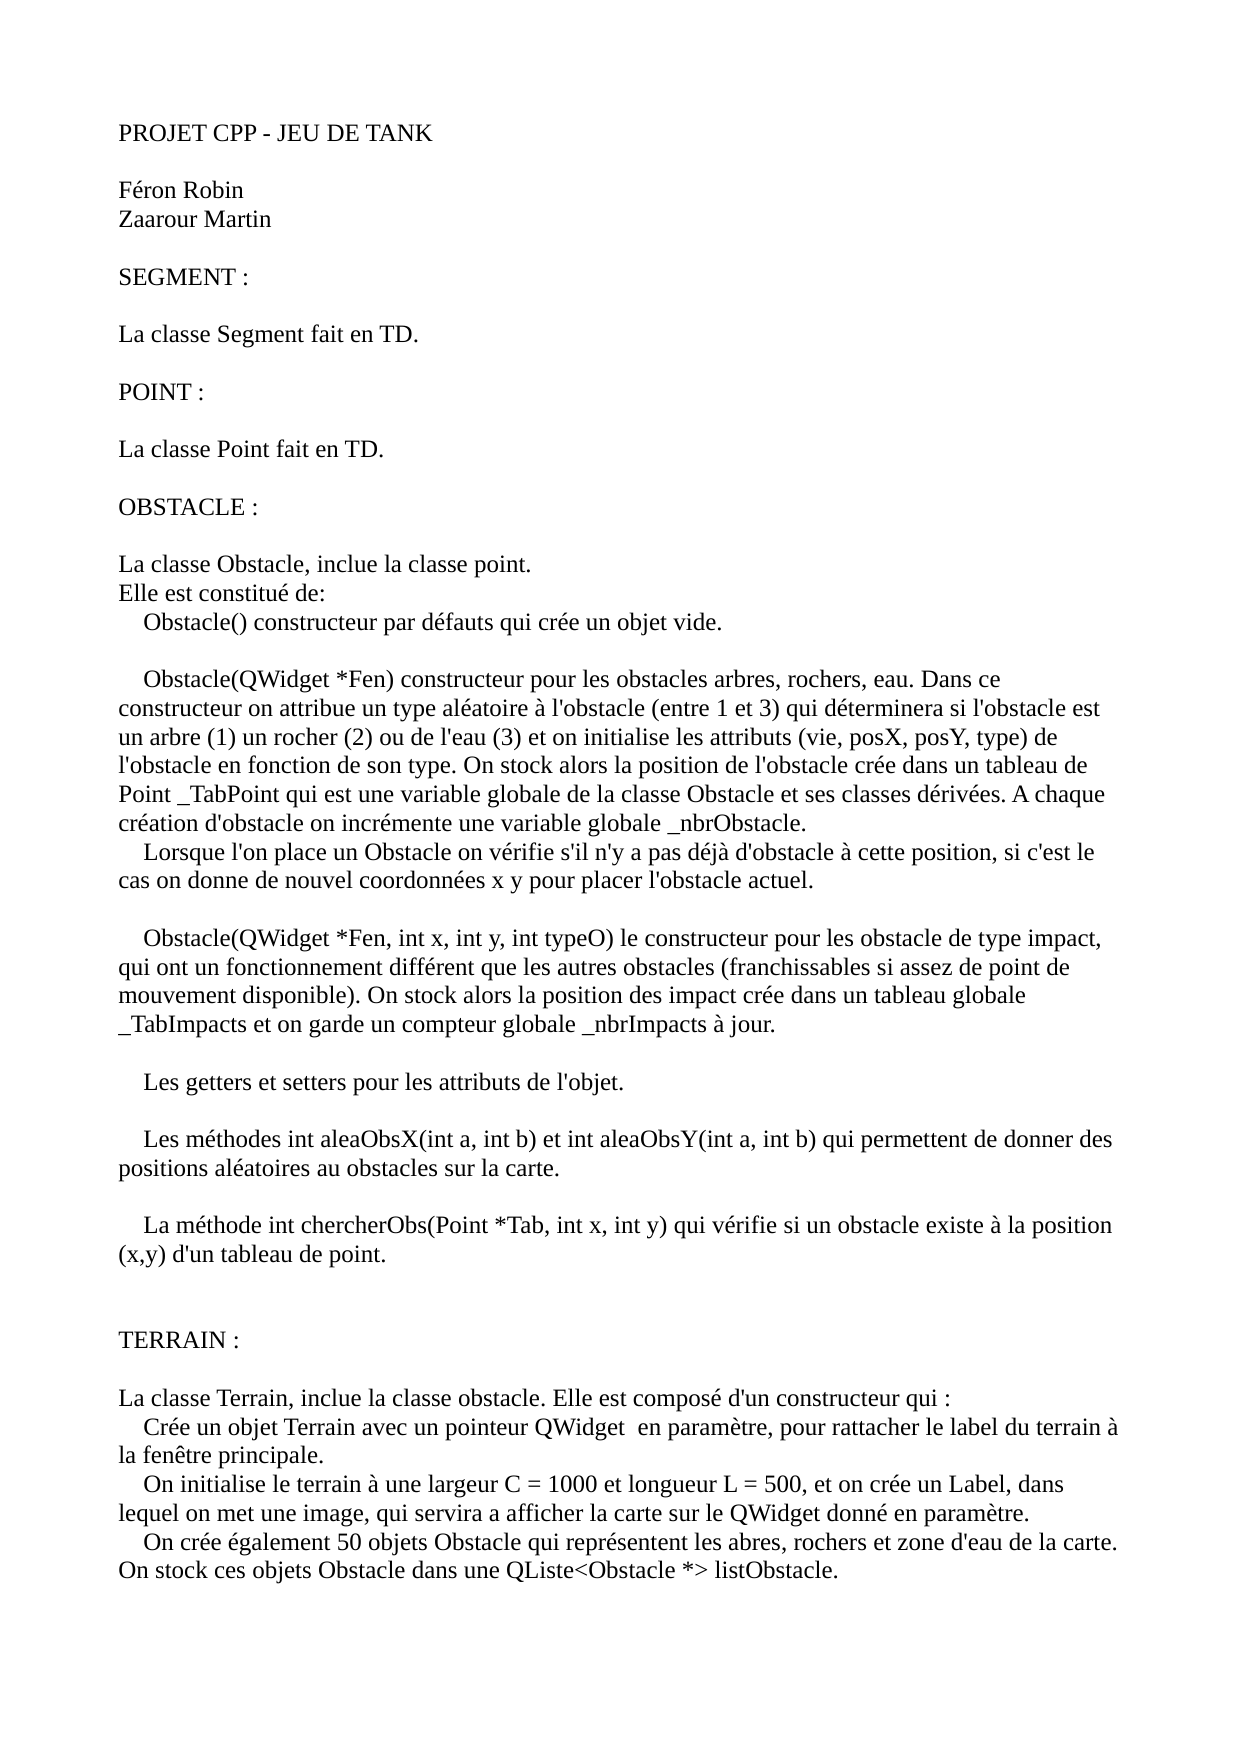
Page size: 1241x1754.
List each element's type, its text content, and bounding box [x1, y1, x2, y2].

text La méthode int chercherObs(Point *Tab, int x, int y) qui vérifie si un obstacle existe à la position (x,y) d'un tableau de point. [118, 1211, 1122, 1268]
text TERRAIN : [118, 1326, 1122, 1354]
text Les getters et setters pour les attributs de l'objet. [118, 1067, 1122, 1096]
text POINT : [118, 377, 1122, 406]
text La classe Obstacle, inclue la classe point. [118, 549, 1122, 578]
text La classe Point fait en TD. [118, 434, 1122, 463]
text Elle est constitué de: [118, 578, 1122, 607]
text Lorsque l'on place un Obstacle on vérifie s'il n'y a pas déjà d'obstacle à cette position, si c'est le cas on donne de nouvel coordonnées x y pour placer l'obstacle actuel. [118, 837, 1122, 894]
text PROJET CPP - JEU DE TANK [118, 118, 1122, 147]
text OBSTACLE : [118, 492, 1122, 521]
text Obstacle() constructeur par défauts qui crée un objet vide. [118, 607, 1122, 636]
text Crée un objet Terrain avec un pointeur QWidget en paramètre, pour rattacher le label du terrain à la fenêtre principale. [118, 1412, 1122, 1469]
text La classe Terrain, inclue la classe obstacle. Elle est composé d'un constructeur qui : [118, 1383, 1122, 1412]
text On crée également 50 objets Obstacle qui représentent les abres, rochers et zone d'eau de la carte. On stock ces objets Obstacle dans une QListe<Obstacle *> listObstacle. [118, 1527, 1122, 1584]
text On initialise le terrain à une largeur C = 1000 et longueur L = 500, et on crée un Label, dans lequel on met une image, qui servira a afficher la carte sur le QWidget donné en paramètre. [118, 1469, 1122, 1527]
text Zaarour Martin [118, 204, 1122, 233]
text La classe Segment fait en TD. [118, 319, 1122, 348]
text Féron Robin [118, 176, 1122, 204]
text Les méthodes int aleaObsX(int a, int b) et int aleaObsY(int a, int b) qui permettent de donner des positions aléatoires au obstacles sur la carte. [118, 1124, 1122, 1182]
text Obstacle(QWidget *Fen, int x, int y, int typeO) le constructeur pour les obstacle de type impact, qui ont un fonctionnement différent que les autres obstacles (franchissables si assez de point de mouvement disponible). On stock alors la position des impact crée dans un tableau globale _TabImpacts et on garde un compteur globale _nbrImpacts à jour. [118, 923, 1122, 1038]
text SEGMENT : [118, 262, 1122, 291]
text Obstacle(QWidget *Fen) constructeur pour les obstacles arbres, rochers, eau. Dans ce constructeur on attribue un type aléatoire à l'obstacle (entre 1 et 3) qui déterminera si l'obstacle est un arbre (1) un rocher (2) ou de l'eau (3) et on initialise les attributs (vie, posX, posY, type) de l'obstacle en fonction de son type. On stock alors la position de l'obstacle crée dans un tableau de Point _TabPoint qui est une variable globale de la classe Obstacle et ses classes dérivées. A chaque création d'obstacle on incrémente une variable globale _nbrObstacle. [118, 664, 1122, 837]
